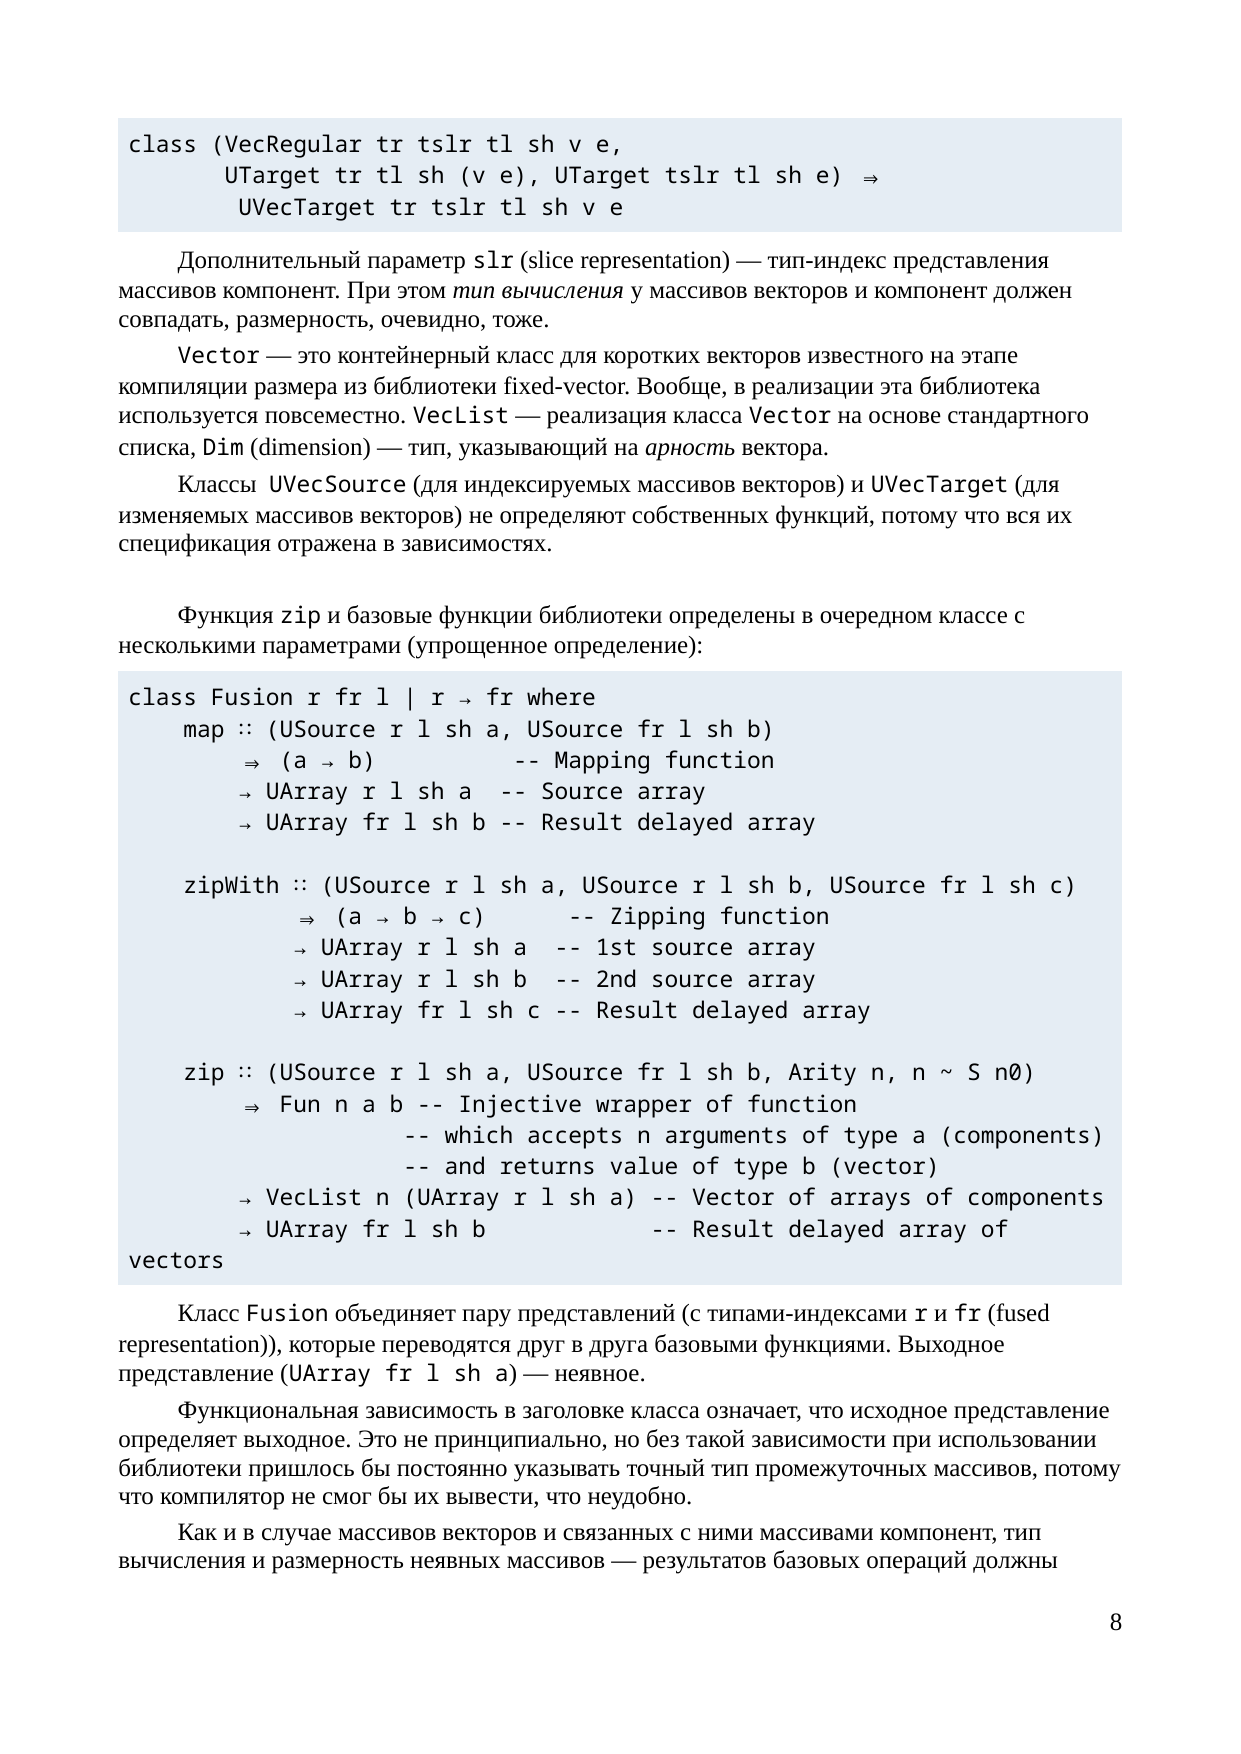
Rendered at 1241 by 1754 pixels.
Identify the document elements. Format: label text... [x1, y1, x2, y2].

text Функция zip и базовые функции библиотеки определены в очередном классе с несколькими параметрами (упрощенное определение): [118, 599, 1122, 659]
text Функциональная зависимость в заголовке класса означает, что исходное представление определяет выходное. Это не принципиально, но без такой зависимости при использовании библиотеки пришлось бы постоянно указывать точный тип промежуточных массивов, потому что компилятор не смог бы их вывести, что неудобно. [118, 1395, 1122, 1510]
text class (VecRegular tr tslr tl sh v e, UTarget tr tl sh (v e), UTarget tslr tl sh e) ⇒ UVecTarget tr tslr tl sh v e [119, 119, 1121, 231]
text Vector — это контейнерный класс для коротких векторов известного на этапе компиляции размера из библиотеки fixed-vector. Вообще, в реализации эта библиотека используется повсеместно. VecList — реализация класса Vector на основе стандартного списка, Dim (dimension) — тип, указывающий на арность вектора. [118, 339, 1122, 462]
text Как и в случае массивов векторов и связанных с ними массивами компонент, тип вычисления и размерность неявных массивов — результатов базовых операций должны [118, 1517, 1122, 1574]
text Класс Fusion объединяет пару представлений (с типами-индексами r и fr (fused representation)), которые переводятся друг в друга базовыми функциями. Выходное представление (UArray fr l sh a) — неявное. [118, 1297, 1122, 1389]
text class Fusion r fr l | r → fr where map ∷ (USource r l sh a, USource fr l sh b) ⇒ (a → b) -- Mapping function → UArray r l sh a -- Source array → UArray fr l sh b -- Result delayed array zipWith ∷ (USource r l sh a, USource r l sh b, USource fr l sh c) ⇒ (a → b → c) -- Zipping function → UArray r l sh a -- 1st source array → UArray r l sh b -- 2nd source array → UArray fr l sh c -- Result delayed array zip ∷ (USource r l sh a, USource fr l sh b, Arity n, n ~ S n0) ⇒ Fun n a b -- Injective wrapper of function -- which accepts n arguments of type a (components) -- and returns value of type b (vector) → VecList n (UArray r l sh a) -- Vector of arrays of components → UArray fr l sh b -- Result delayed array of vectors [119, 672, 1121, 1284]
text Классы UVecSource (для индексируемых массивов векторов) и UVecTarget (для изменяемых массивов векторов) не определяют собственных функций, потому что вся их спецификация отражена в зависимостях. [118, 468, 1122, 557]
text Дополнительный параметр slr (slice representation) — тип-индекс представления массивов компонент. При этом тип вычисления у массивов векторов и компонент должен совпадать, размерность, очевидно, тоже. [118, 244, 1122, 333]
